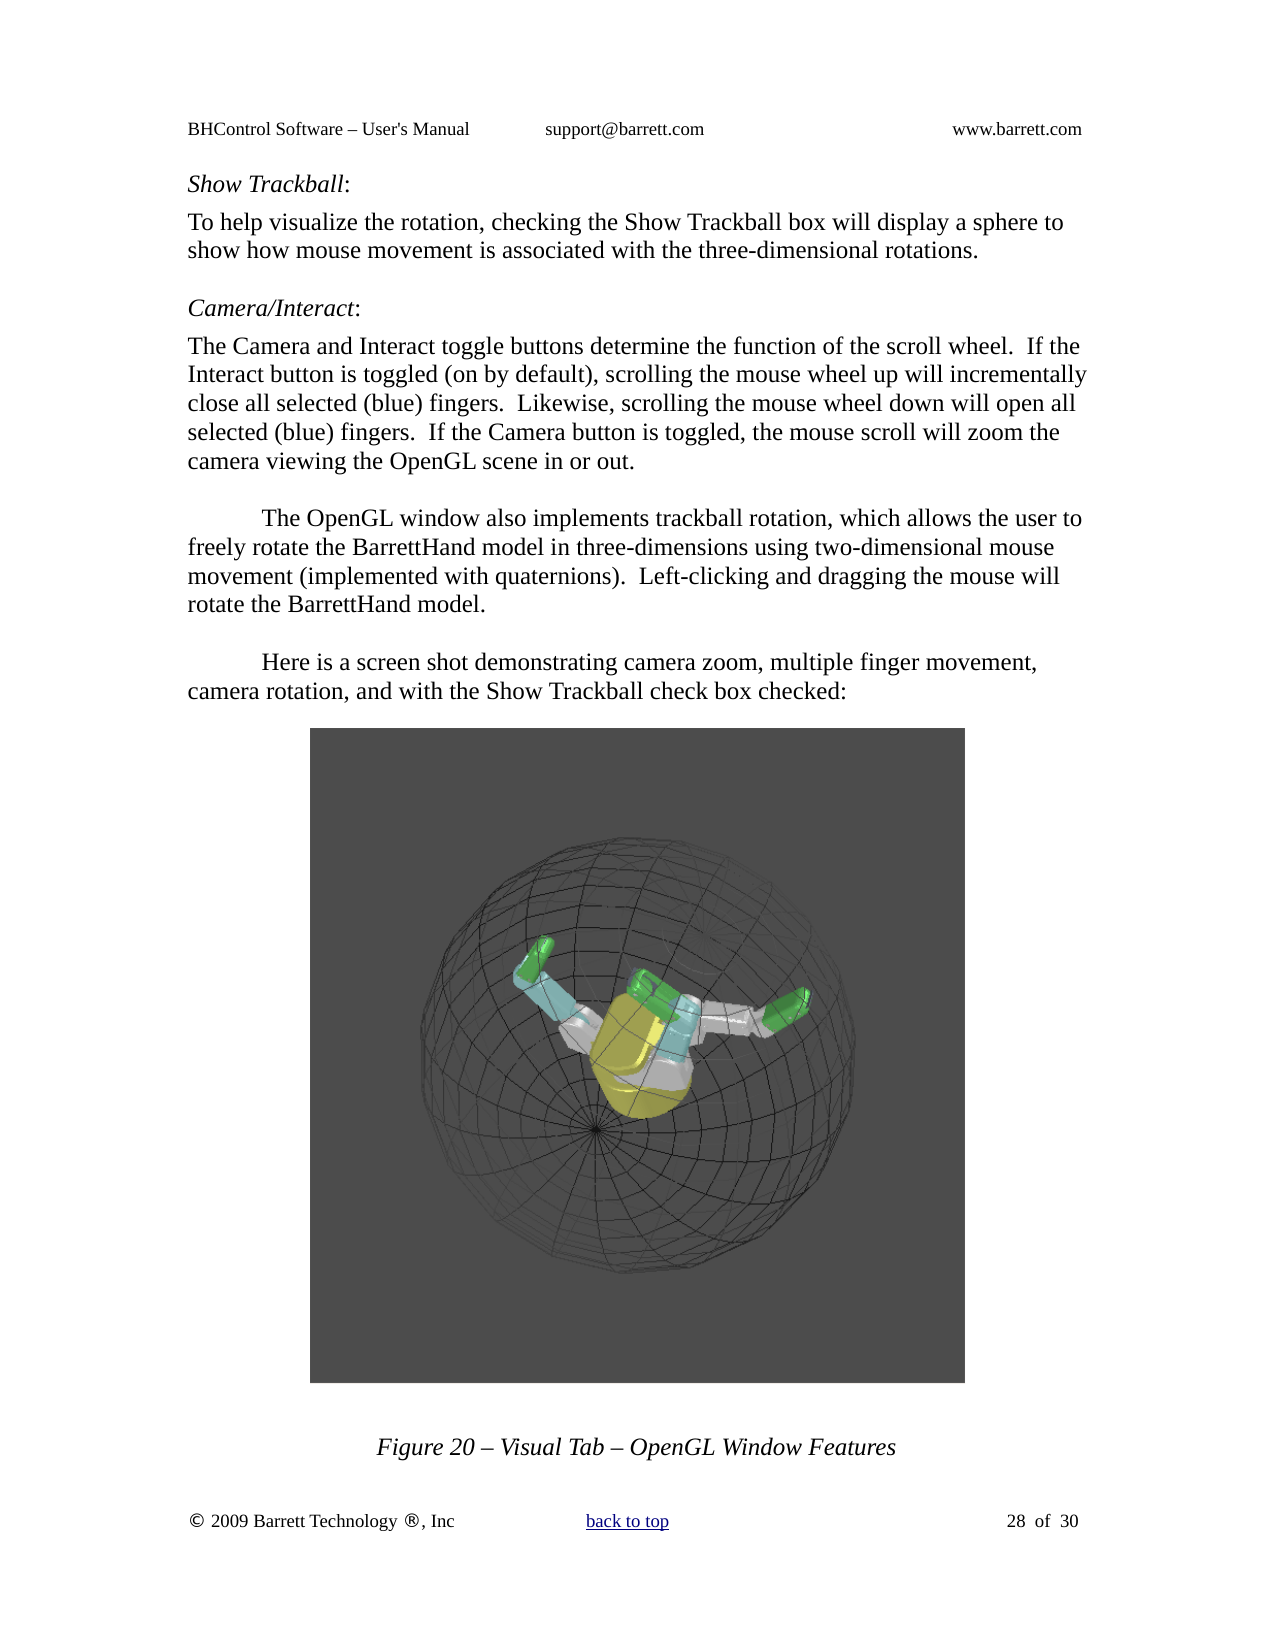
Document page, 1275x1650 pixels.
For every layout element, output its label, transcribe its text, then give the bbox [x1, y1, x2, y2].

text The OpenGL window also implements trackball rotation, which allows the user to freely rotate the BarrettHand model in three-dimensions using two-dimensional mouse movement (implemented with quaternions). Left-clicking and dragging the mouse will rotate the BarrettHand model. [187, 503, 1087, 618]
text Camera/Interact: [187, 293, 1087, 322]
text Show Trackball: [187, 169, 1087, 198]
text Here is a screen shot demonstrating camera zoom, multiple finger movement, camera rotation, and with the Show Trackball check box checked: [187, 647, 1087, 704]
picture [310, 728, 966, 1384]
text To help visualize the rotation, checking the Show Trackball box will display a sphere to show how mouse movement is associated with the three-dimensional rotations. [187, 207, 1087, 264]
text The Camera and Interact toggle buttons determine the function of the scroll wheel. If the Interact button is toggled (on by default), scrolling the mouse wheel up will incrementally close all selected (blue) fingers. Likewise, scrolling the mouse wheel down will open all selected (blue) fingers. If the Camera button is toggled, the mouse scroll will zoom the camera viewing the OpenGL scene in or out. [187, 331, 1087, 474]
text Figure 20 – Visual Tab – OpenGL Window Features [187, 1432, 1087, 1461]
